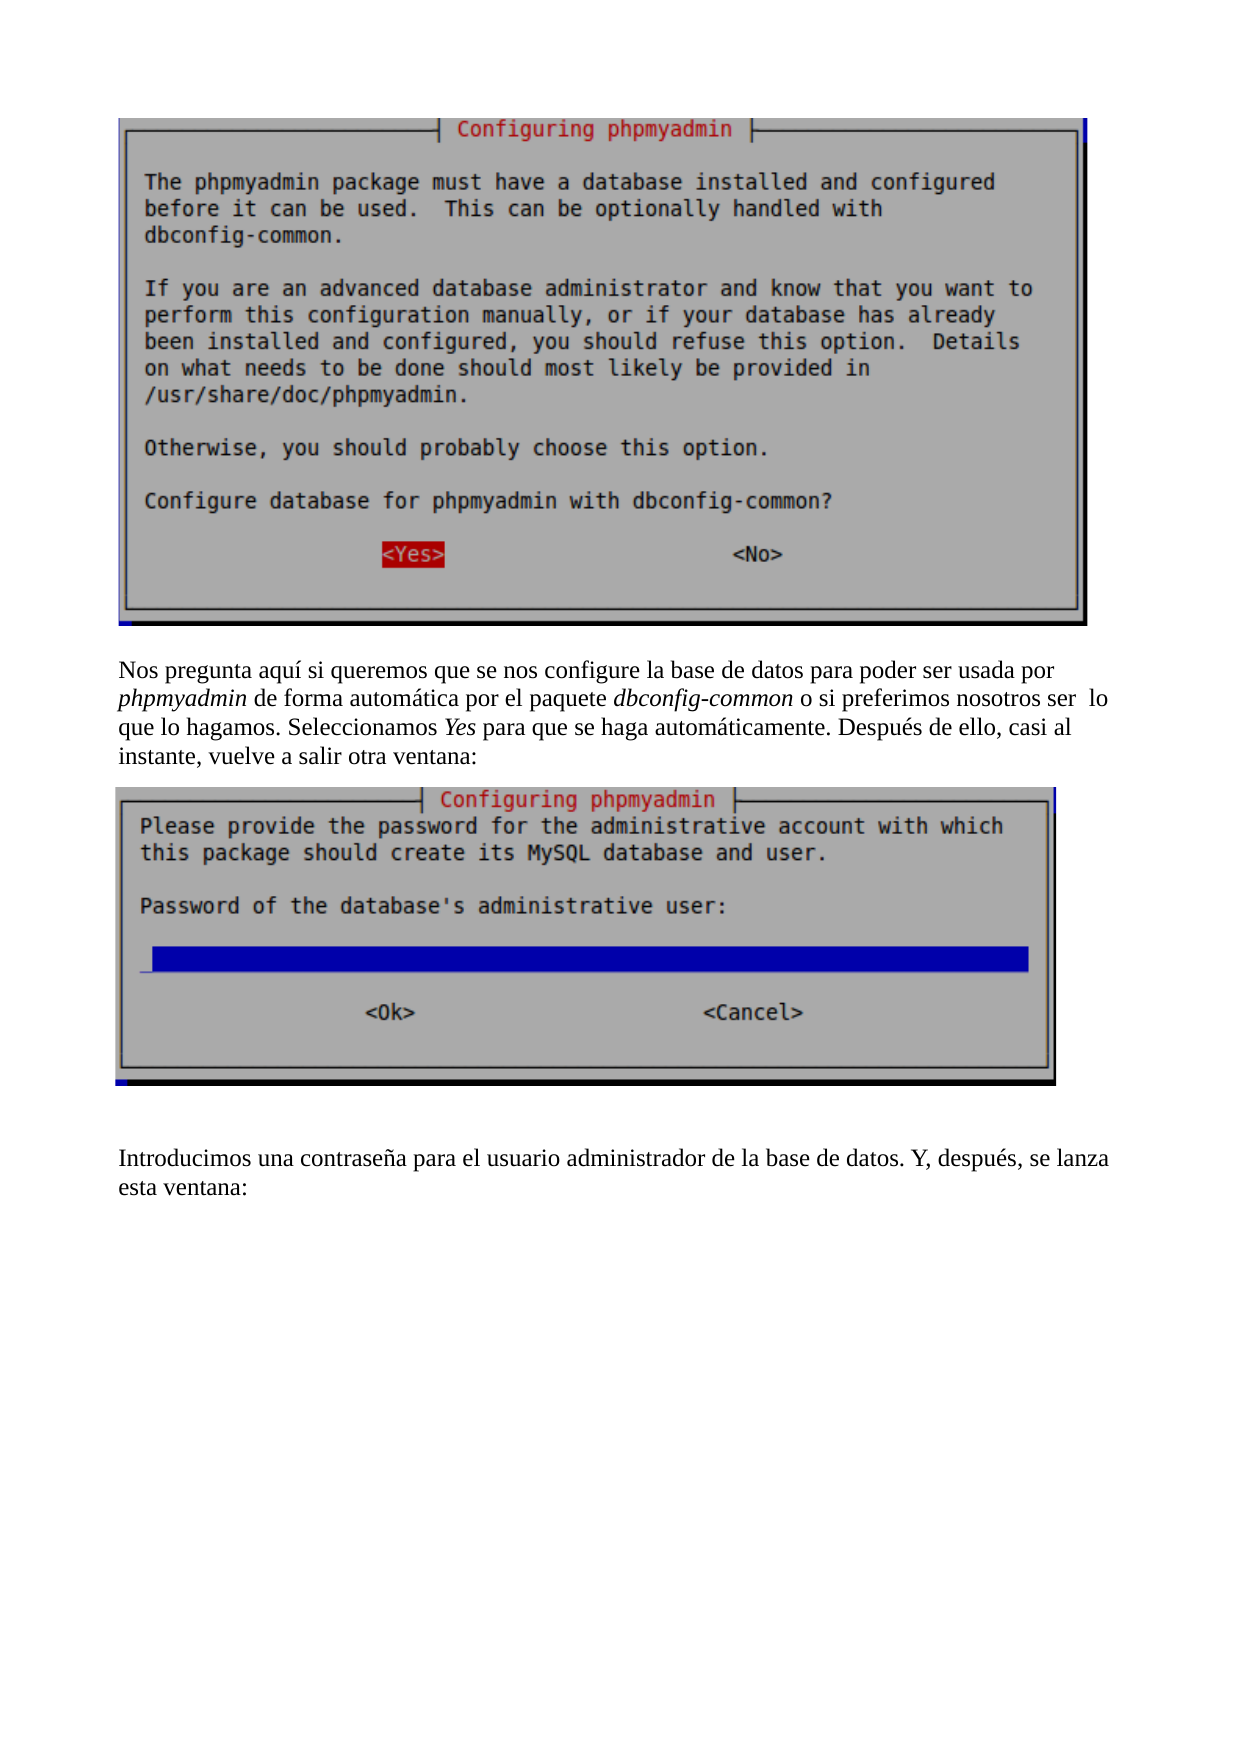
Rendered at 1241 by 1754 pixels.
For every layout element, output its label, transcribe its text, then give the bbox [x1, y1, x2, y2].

picture [115, 787, 1057, 1086]
text Nos pregunta aquí si queremos que se nos configure la base de datos para poder ser usada por phpmyadmin de forma automática por el paquete dbconfig-common o si preferimos nosotros ser lo que lo hagamos. Seleccionamos Yes para que se haga automáticamente. Después de ello, casi al instante, vuelve a salir otra ventana: [118, 655, 1122, 770]
text Introducimos una contraseña para el usuario administrador de la base de datos. Y, después, se lanza esta ventana: [118, 1143, 1122, 1201]
picture [118, 118, 1088, 626]
